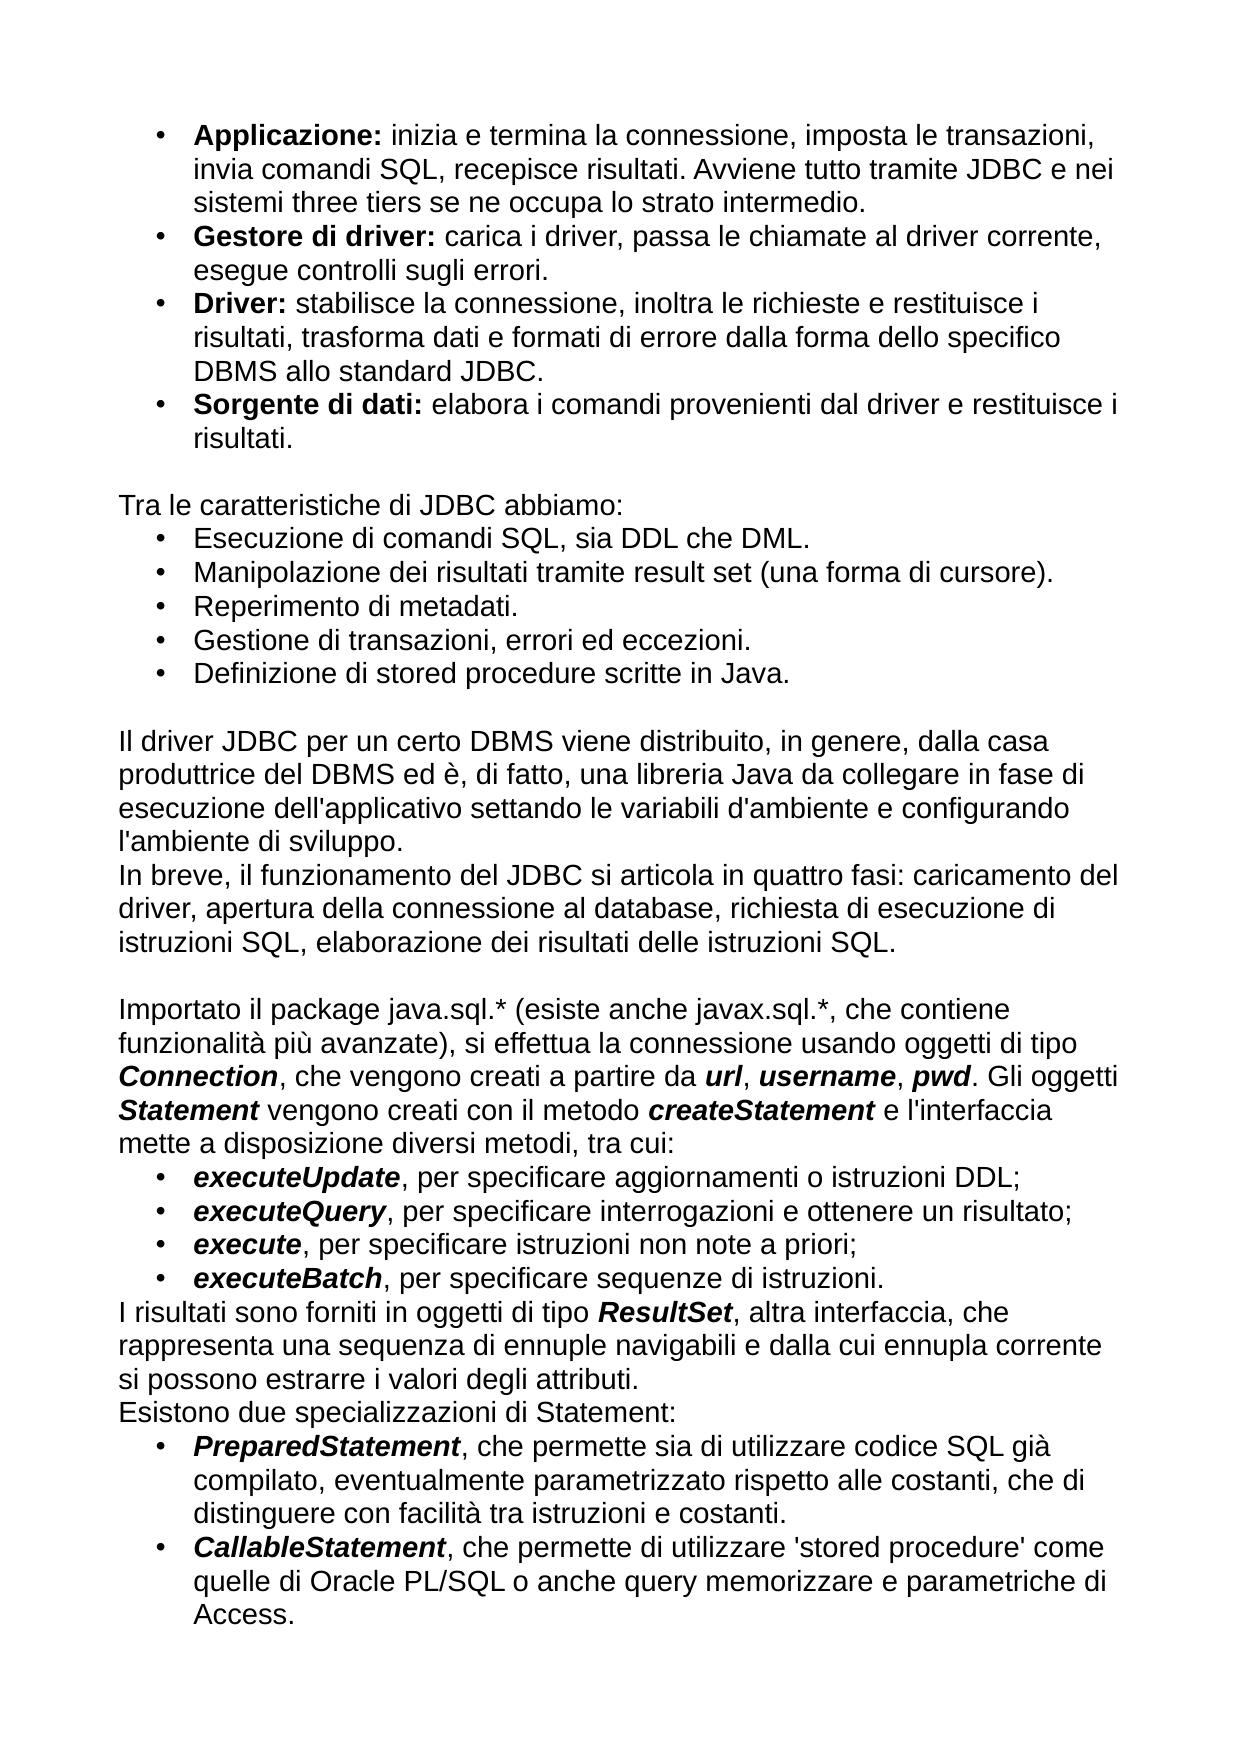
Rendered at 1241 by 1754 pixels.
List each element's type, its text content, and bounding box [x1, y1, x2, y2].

text Esistono due specializzazioni di Statement: [118, 1395, 1122, 1429]
list Applicazione: inizia e termina la connessione, imposta le transazioni, invia comandi SQL, recepisce risultati. Avviene tutto tramite JDBC e nei sistemi three tiers se ne occupa lo strato intermedio. [156, 118, 1122, 219]
list Sorgente di dati: elabora i comandi provenienti dal driver e restituisce i risultati. [156, 387, 1122, 454]
list executeUpdate, per specificare aggiornamenti o istruzioni DDL; [156, 1160, 1122, 1193]
text Tra le caratteristiche di JDBC abbiamo: [118, 488, 1122, 521]
list executeQuery, per specificare interrogazioni e ottenere un risultato; [156, 1193, 1122, 1227]
text Importato il package java.sql.* (esiste anche javax.sql.*, che contiene funzionalità più avanzate), si effettua la connessione usando oggetti di tipo Connection, che vengono creati a partire da url, username, pwd. Gli oggetti Statement vengono creati con il metodo createStatement e l'interfaccia mette a disposizione diversi metodi, tra cui: [118, 992, 1122, 1160]
list Gestore di driver: carica i driver, passa le chiamate al driver corrente, esegue controlli sugli errori. [156, 219, 1122, 286]
text I risultati sono forniti in oggetti di tipo ResultSet, altra interfaccia, che rappresenta una sequenza di ennuple navigabili e dalla cui ennupla corrente si possono estrarre i valori degli attributi. [118, 1295, 1122, 1395]
list Driver: stabilisce la connessione, inoltra le richieste e restituisce i risultati, trasforma dati e formati di errore dalla forma dello specifico DBMS allo standard JDBC. [156, 286, 1122, 387]
list executeBatch, per specificare sequenze di istruzioni. [156, 1261, 1122, 1295]
list CallableStatement, che permette di utilizzare 'stored procedure' come quelle di Oracle PL/SQL o anche query memorizzare e parametriche di Access. [156, 1530, 1122, 1631]
list Esecuzione di comandi SQL, sia DDL che DML. [156, 521, 1122, 555]
list execute, per specificare istruzioni non note a priori; [156, 1227, 1122, 1261]
list Definizione di stored procedure scritte in Java. [156, 656, 1122, 690]
list Gestione di transazioni, errori ed eccezioni. [156, 623, 1122, 656]
list PreparedStatement, che permette sia di utilizzare codice SQL già compilato, eventualmente parametrizzato rispetto alle costanti, che di distinguere con facilità tra istruzioni e costanti. [156, 1429, 1122, 1530]
list Reperimento di metadati. [156, 589, 1122, 623]
text Il driver JDBC per un certo DBMS viene distribuito, in genere, dalla casa produttrice del DBMS ed è, di fatto, una libreria Java da collegare in fase di esecuzione dell'applicativo settando le variabili d'ambiente e configurando l'ambiente di sviluppo. [118, 724, 1122, 858]
list Manipolazione dei risultati tramite result set (una forma di cursore). [156, 555, 1122, 589]
text In breve, il funzionamento del JDBC si articola in quattro fasi: caricamento del driver, apertura della connessione al database, richiesta di esecuzione di istruzioni SQL, elaborazione dei risultati delle istruzioni SQL. [118, 858, 1122, 958]
